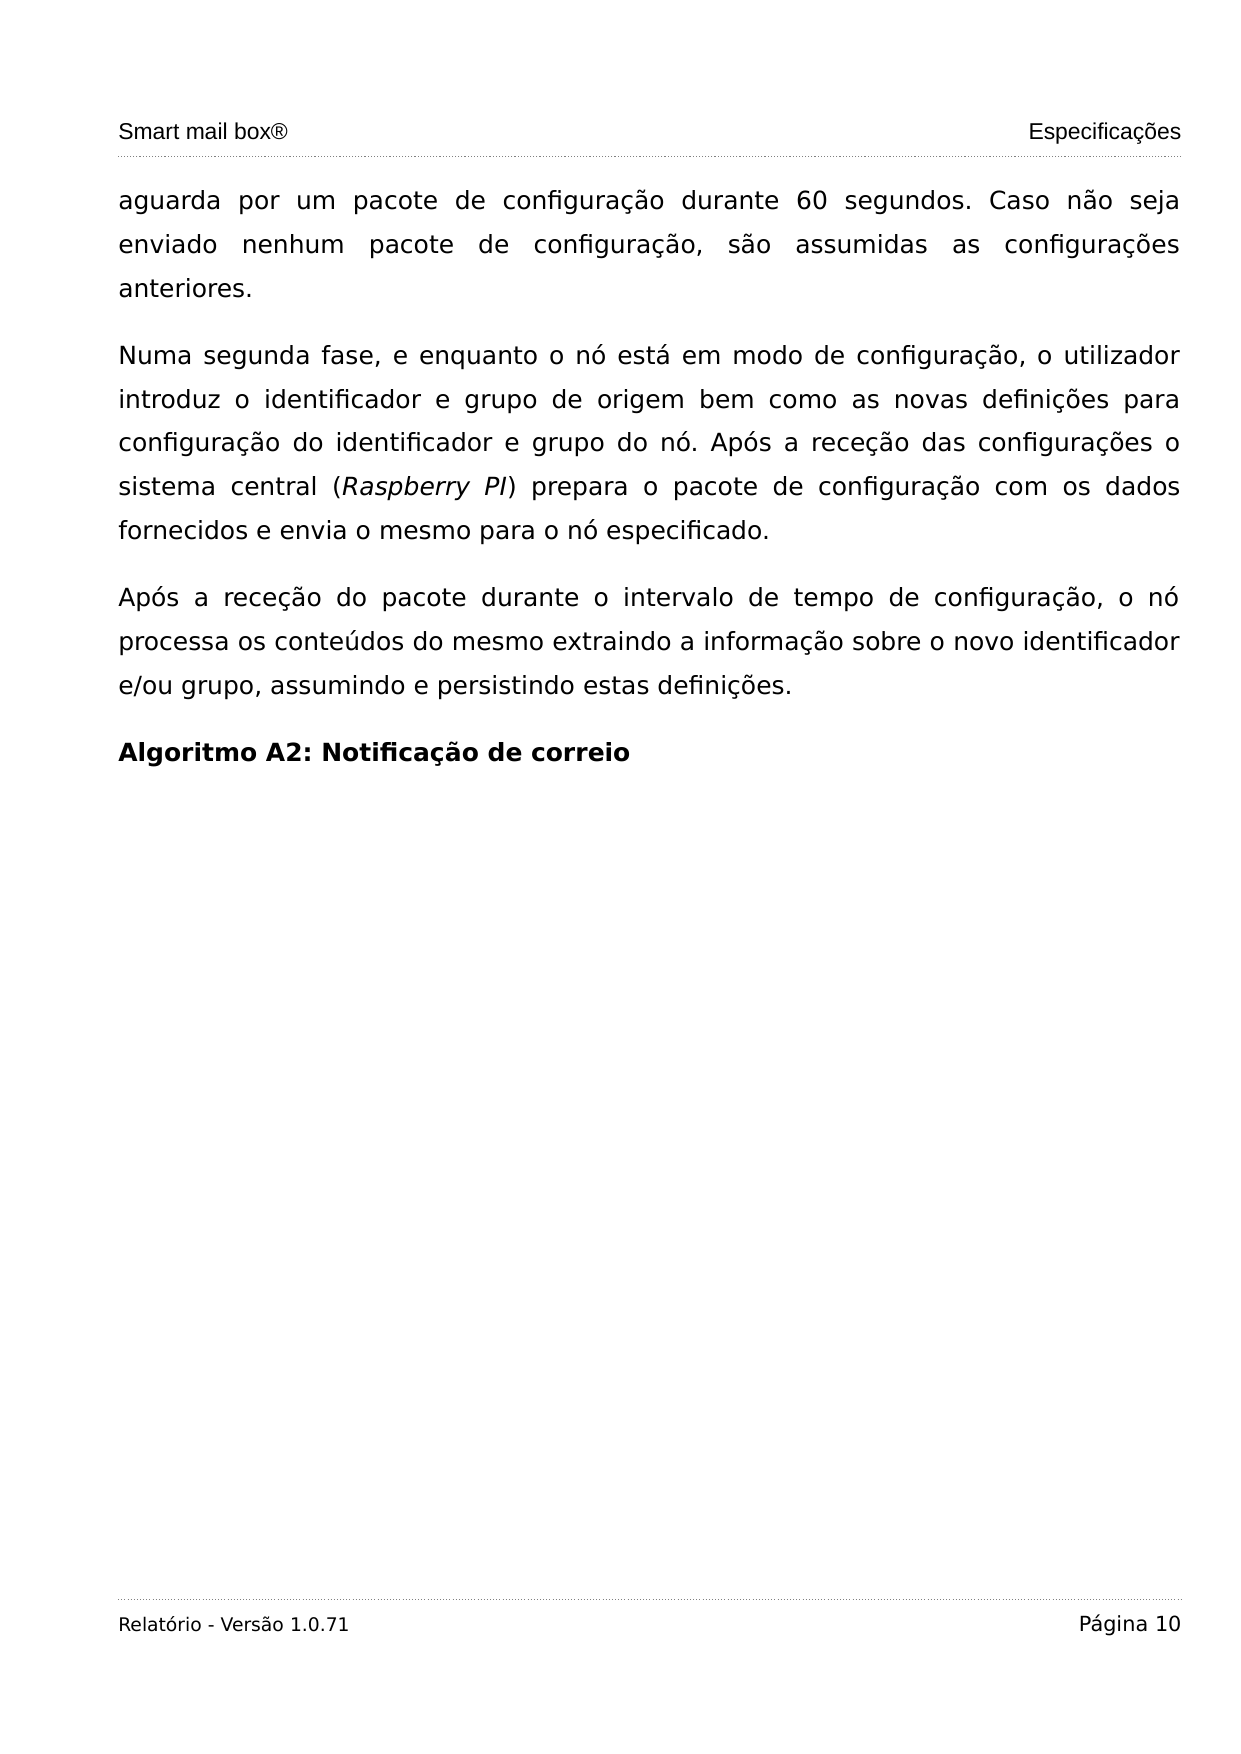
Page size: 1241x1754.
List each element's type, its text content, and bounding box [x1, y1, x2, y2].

text Numa segunda fase, e enquanto o nó está em modo de configuração, o utilizador introduz o identificador e grupo de origem bem como as novas definições para configuração do identificador e grupo do nó. Após a receção das configurações o sistema central (Raspberry PI) prepara o pacote de configuração com os dados fornecidos e envia o mesmo para o nó especificado. [118, 341, 1181, 545]
text aguarda por um pacote de configuração durante 60 segundos. Caso não seja enviado nenhum pacote de configuração, são assumidas as configurações anteriores. [118, 186, 1181, 303]
text Algoritmo A2: Notificação de correio [118, 738, 1181, 767]
text Após a receção do pacote durante o intervalo de tempo de configuração, o nó processa os conteúdos do mesmo extraindo a informação sobre o novo identificador e/ou grupo, assumindo e persistindo estas definições. [118, 583, 1181, 700]
